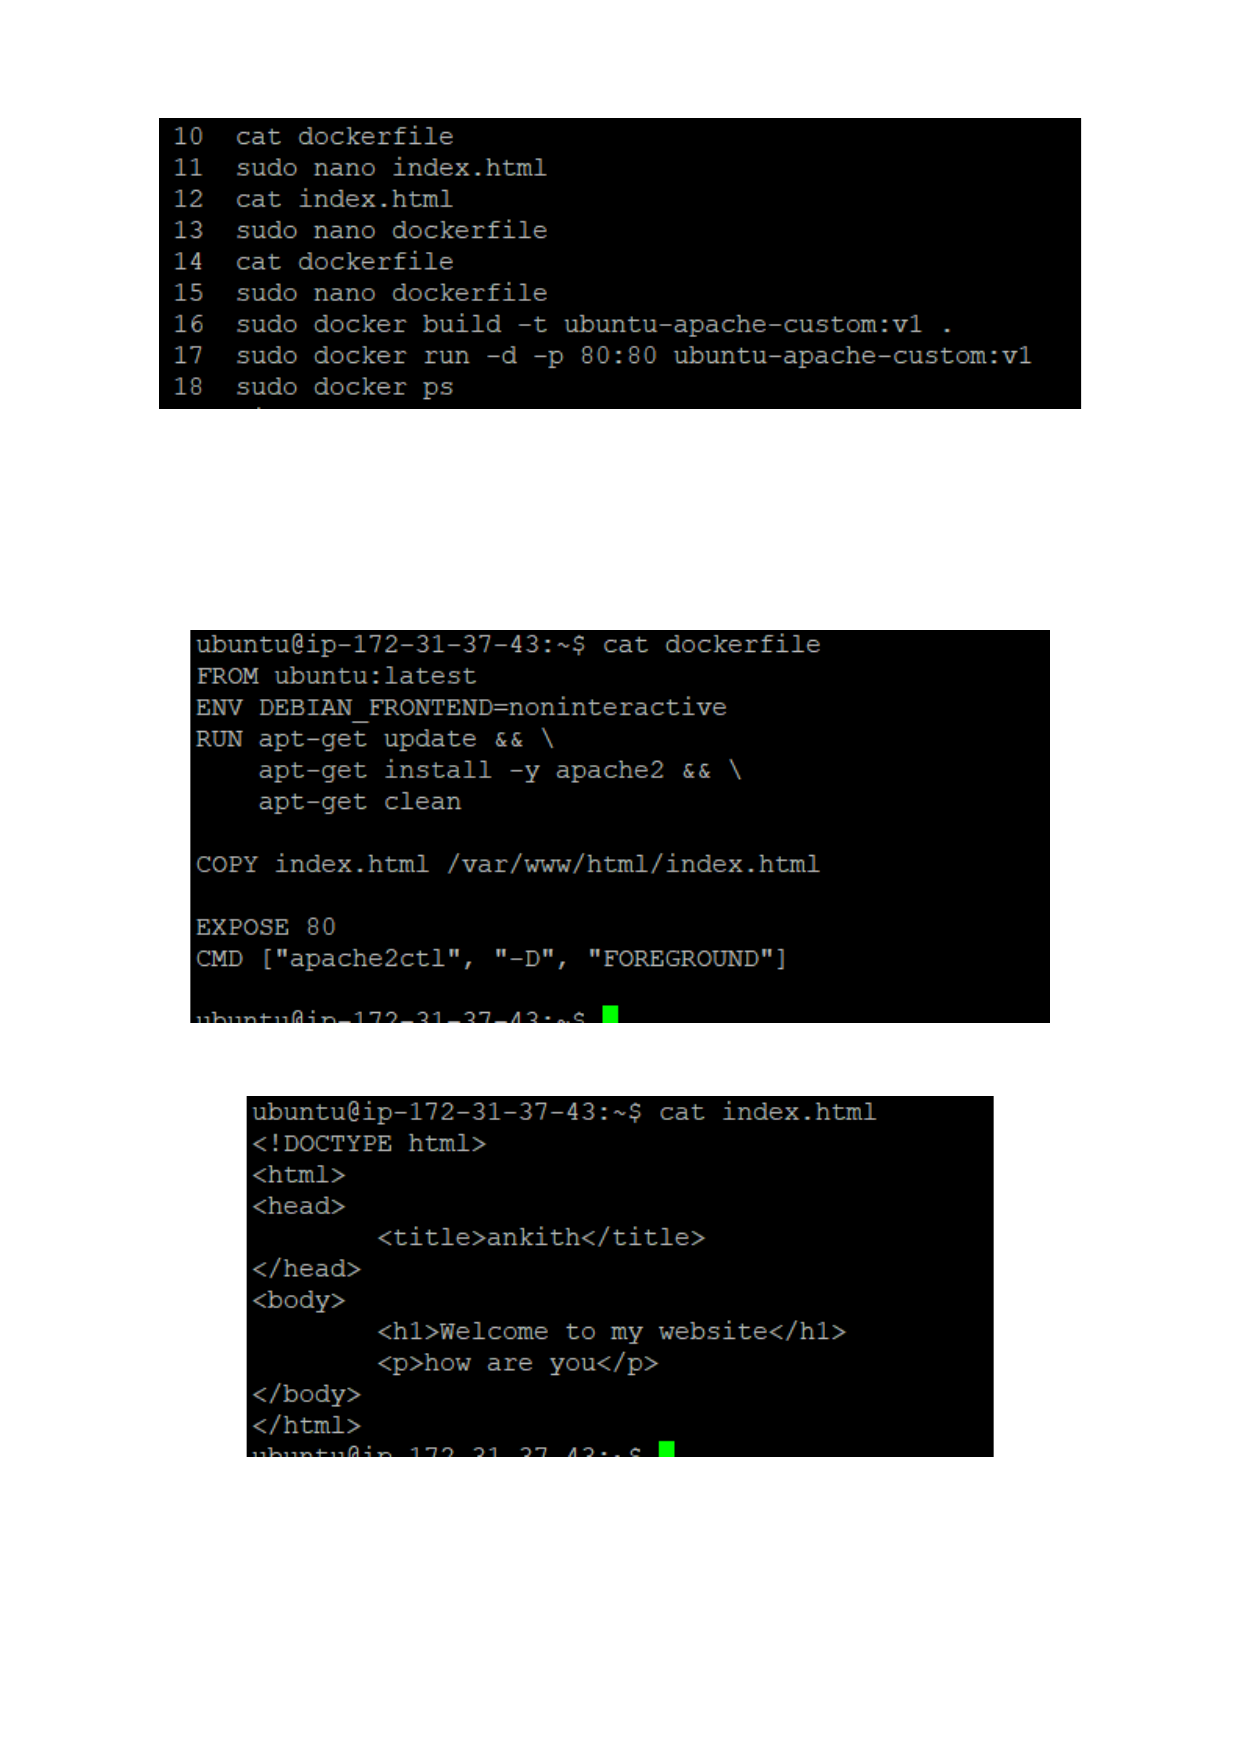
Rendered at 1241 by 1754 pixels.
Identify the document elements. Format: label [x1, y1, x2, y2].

picture [159, 118, 1082, 409]
picture [190, 630, 1050, 1023]
picture [246, 1096, 994, 1457]
